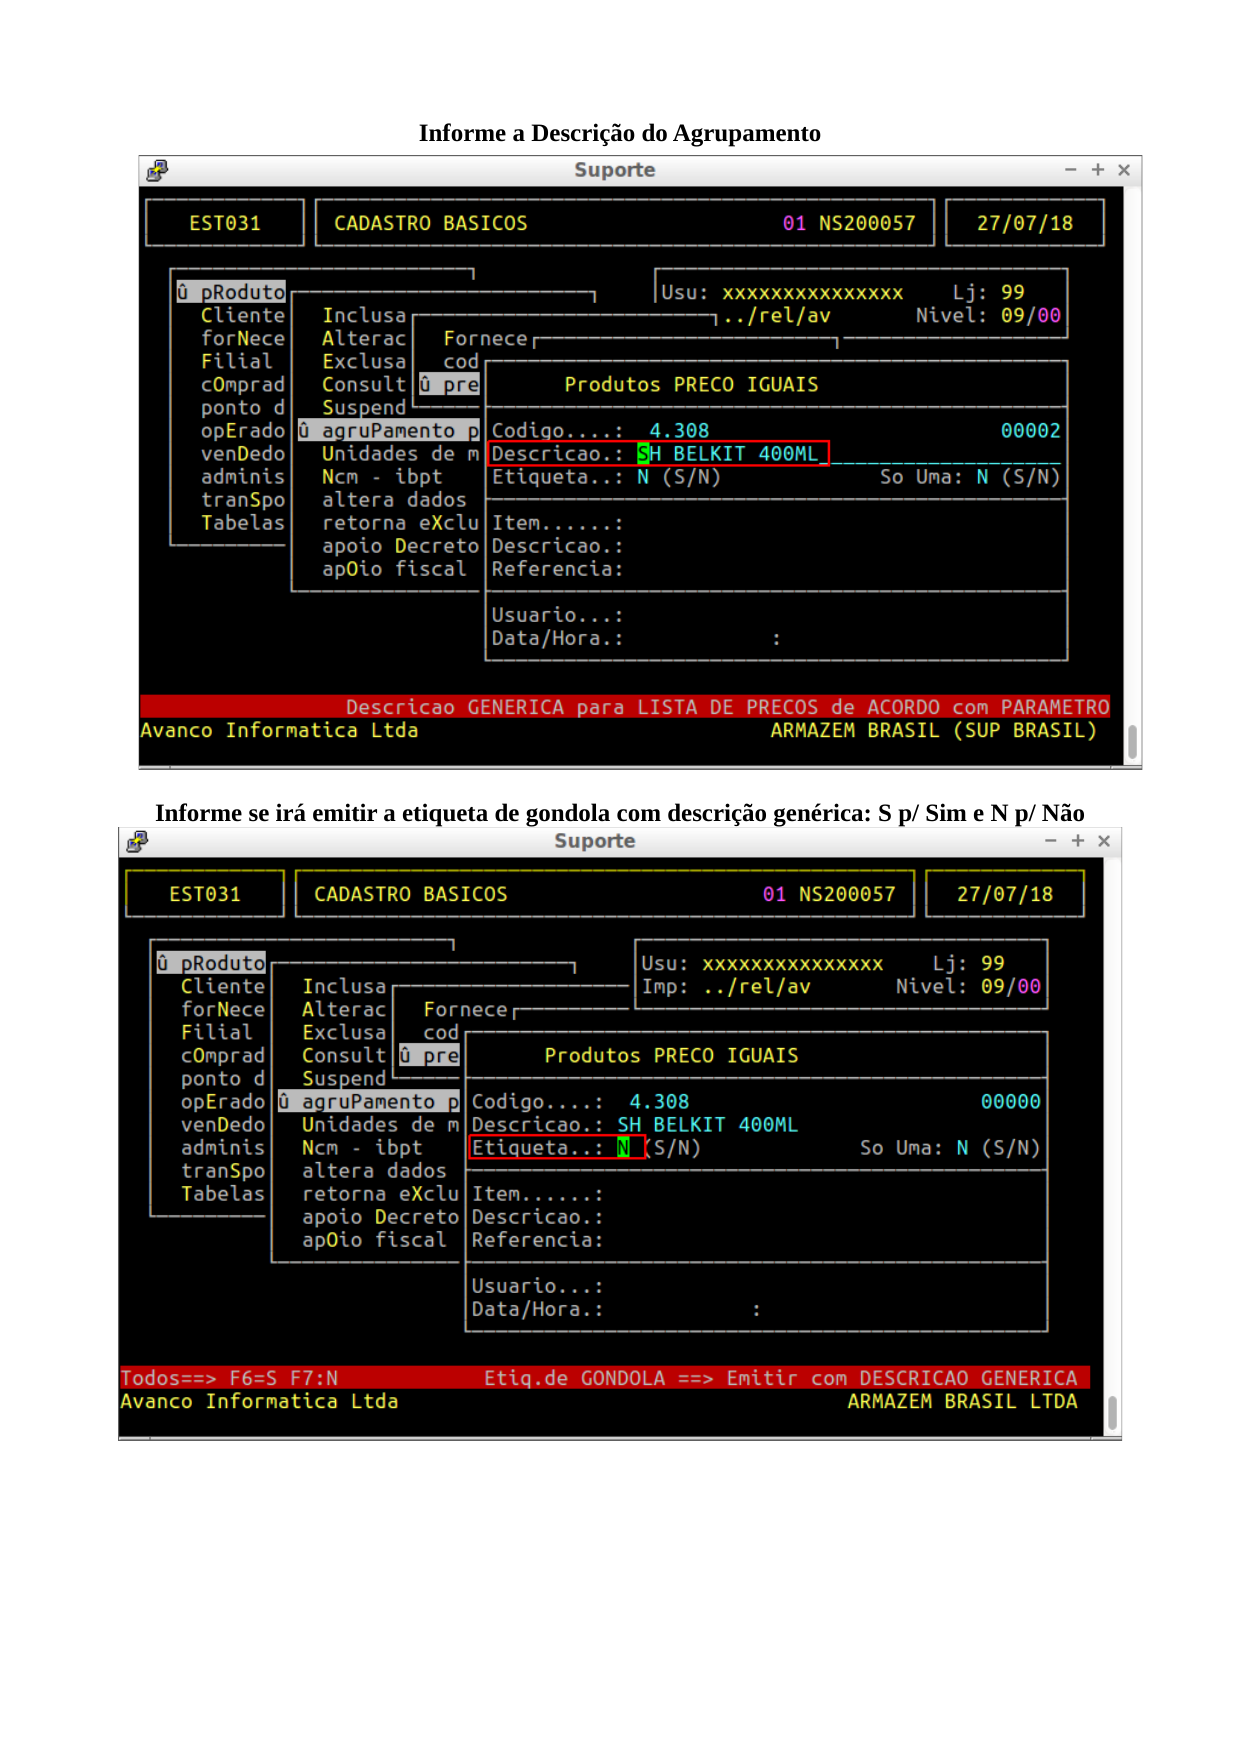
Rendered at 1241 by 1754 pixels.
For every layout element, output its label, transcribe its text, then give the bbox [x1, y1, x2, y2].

text Informe se irá emitir a etiqueta de gondola com descrição genérica: S p/ Sim e N p/ Não [118, 798, 1122, 827]
picture [138, 155, 1143, 770]
picture [118, 827, 1123, 1441]
text Informe a Descrição do Agrupamento [118, 118, 1122, 798]
